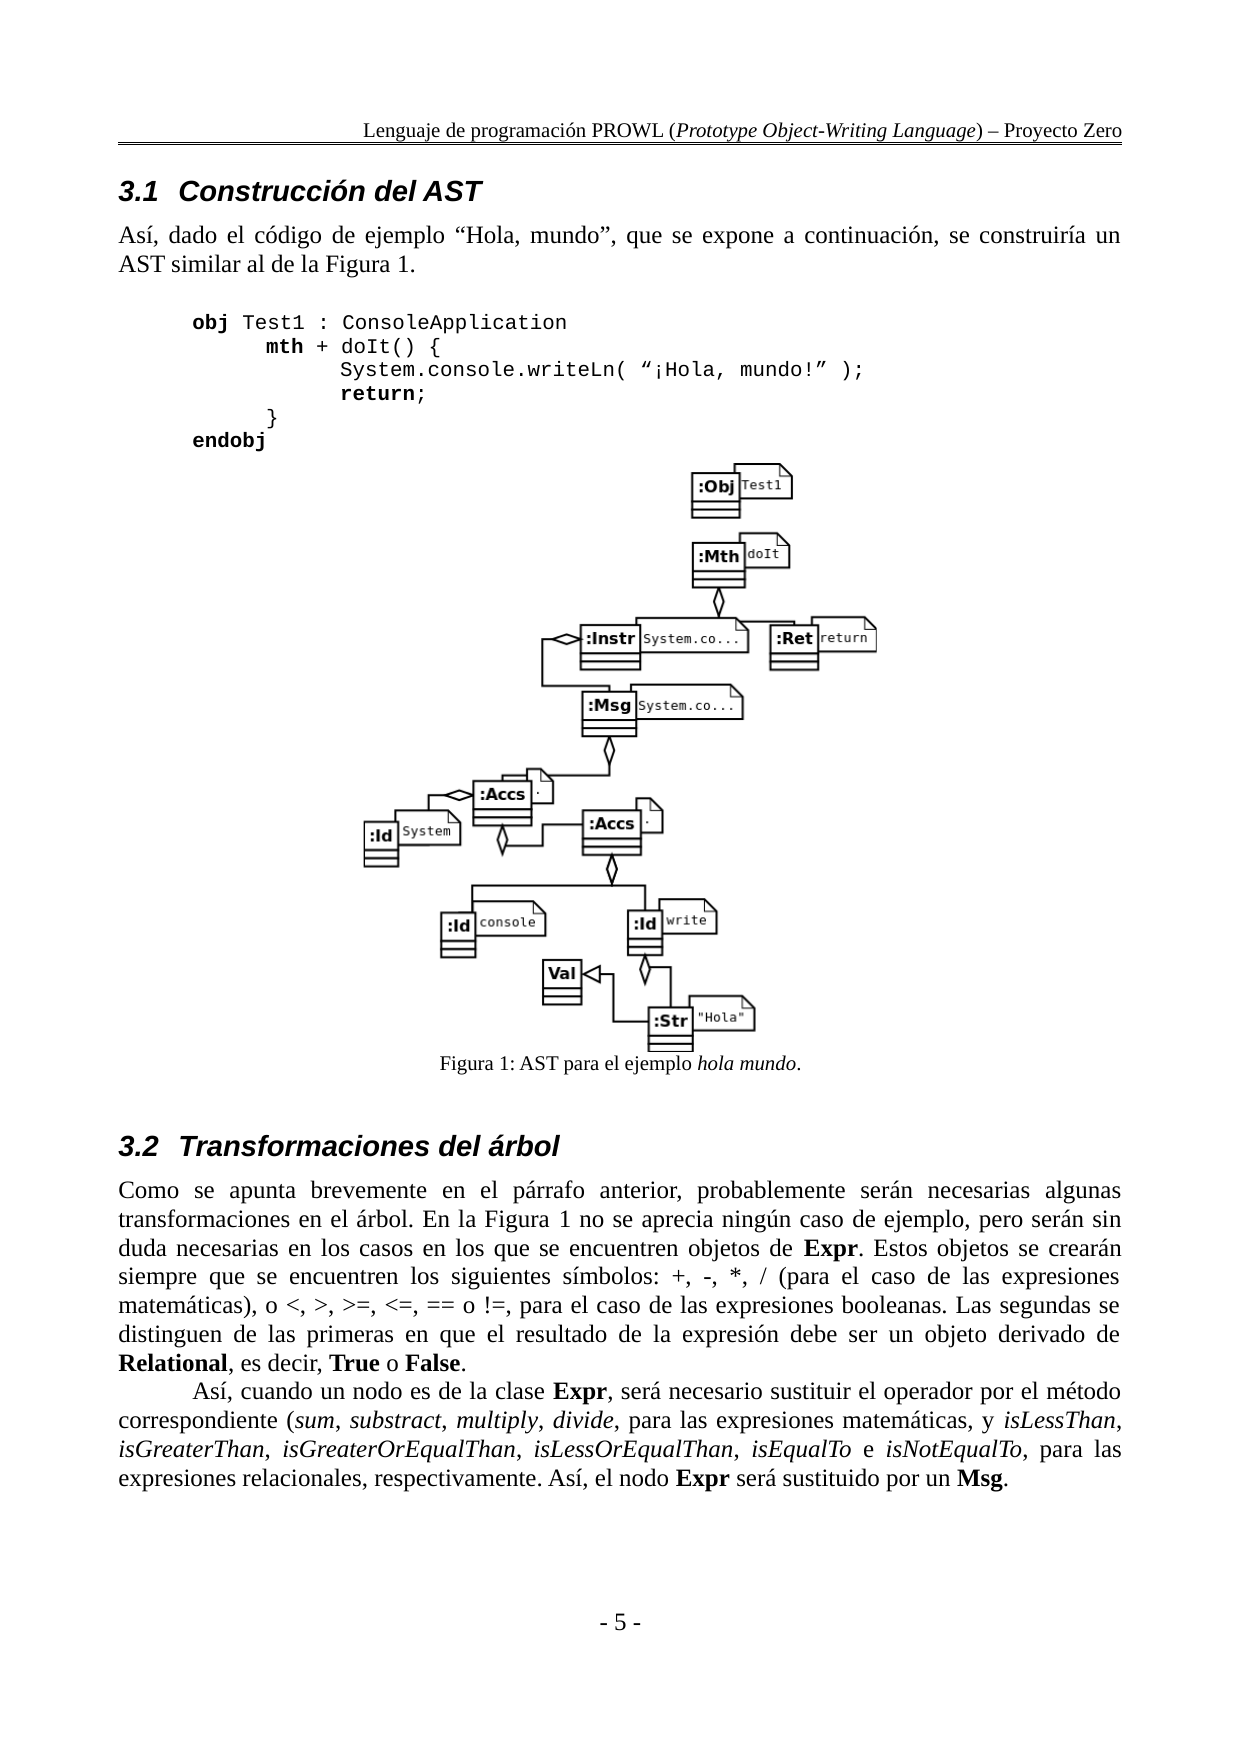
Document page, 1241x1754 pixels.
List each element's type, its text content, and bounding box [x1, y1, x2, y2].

subtitle Transformaciones del árbol [118, 1129, 1122, 1163]
text } [118, 407, 1122, 430]
picture [363, 463, 877, 1052]
text endobj [118, 430, 1122, 454]
text Figura 1: AST para el ejemplo hola mundo. [363, 1052, 877, 1075]
text return; [118, 383, 1122, 407]
text obj Test1 : ConsoleApplication [118, 306, 1122, 336]
text Así, cuando un nodo es de la clase Expr, será necesario sustituir el operador por el método correspondiente (sum, substract, multiply, divide, para las expresiones matemáticas, y isLessThan, isGreaterThan, isGreaterOrEqualThan, isLessOrEqualThan, isEqualTo e isNotEqualTo, para las expresiones relacionales, respectivamente. Así, el nodo Expr será sustituido por un Msg. [118, 1376, 1122, 1491]
text System.console.writeLn( “¡Hola, mundo!” ); [118, 359, 1122, 383]
text mth + doIt() { [118, 336, 1122, 359]
text Como se apunta brevemente en el párrafo anterior, probablemente serán necesarias algunas transformaciones en el árbol. En la Figura 1 no se aprecia ningún caso de ejemplo, pero serán sin duda necesarias en los casos en los que se encuentren objetos de Expr. Estos objetos se crearán siempre que se encuentren los siguientes símbolos: +, -, *, / (para el caso de las expresiones matemáticas), o <, >, >=, <=, == o !=, para el caso de las expresiones booleanas. Las segundas se distinguen de las primeras en que el resultado de la expresión debe ser un objeto derivado de Relational, es decir, True o False. [118, 1175, 1122, 1376]
subtitle Construcción del AST [118, 174, 1122, 207]
text Así, dado el código de ejemplo “Hola, mundo”, que se expone a continuación, se construiría un AST similar al de la Figura 1. [118, 220, 1122, 277]
